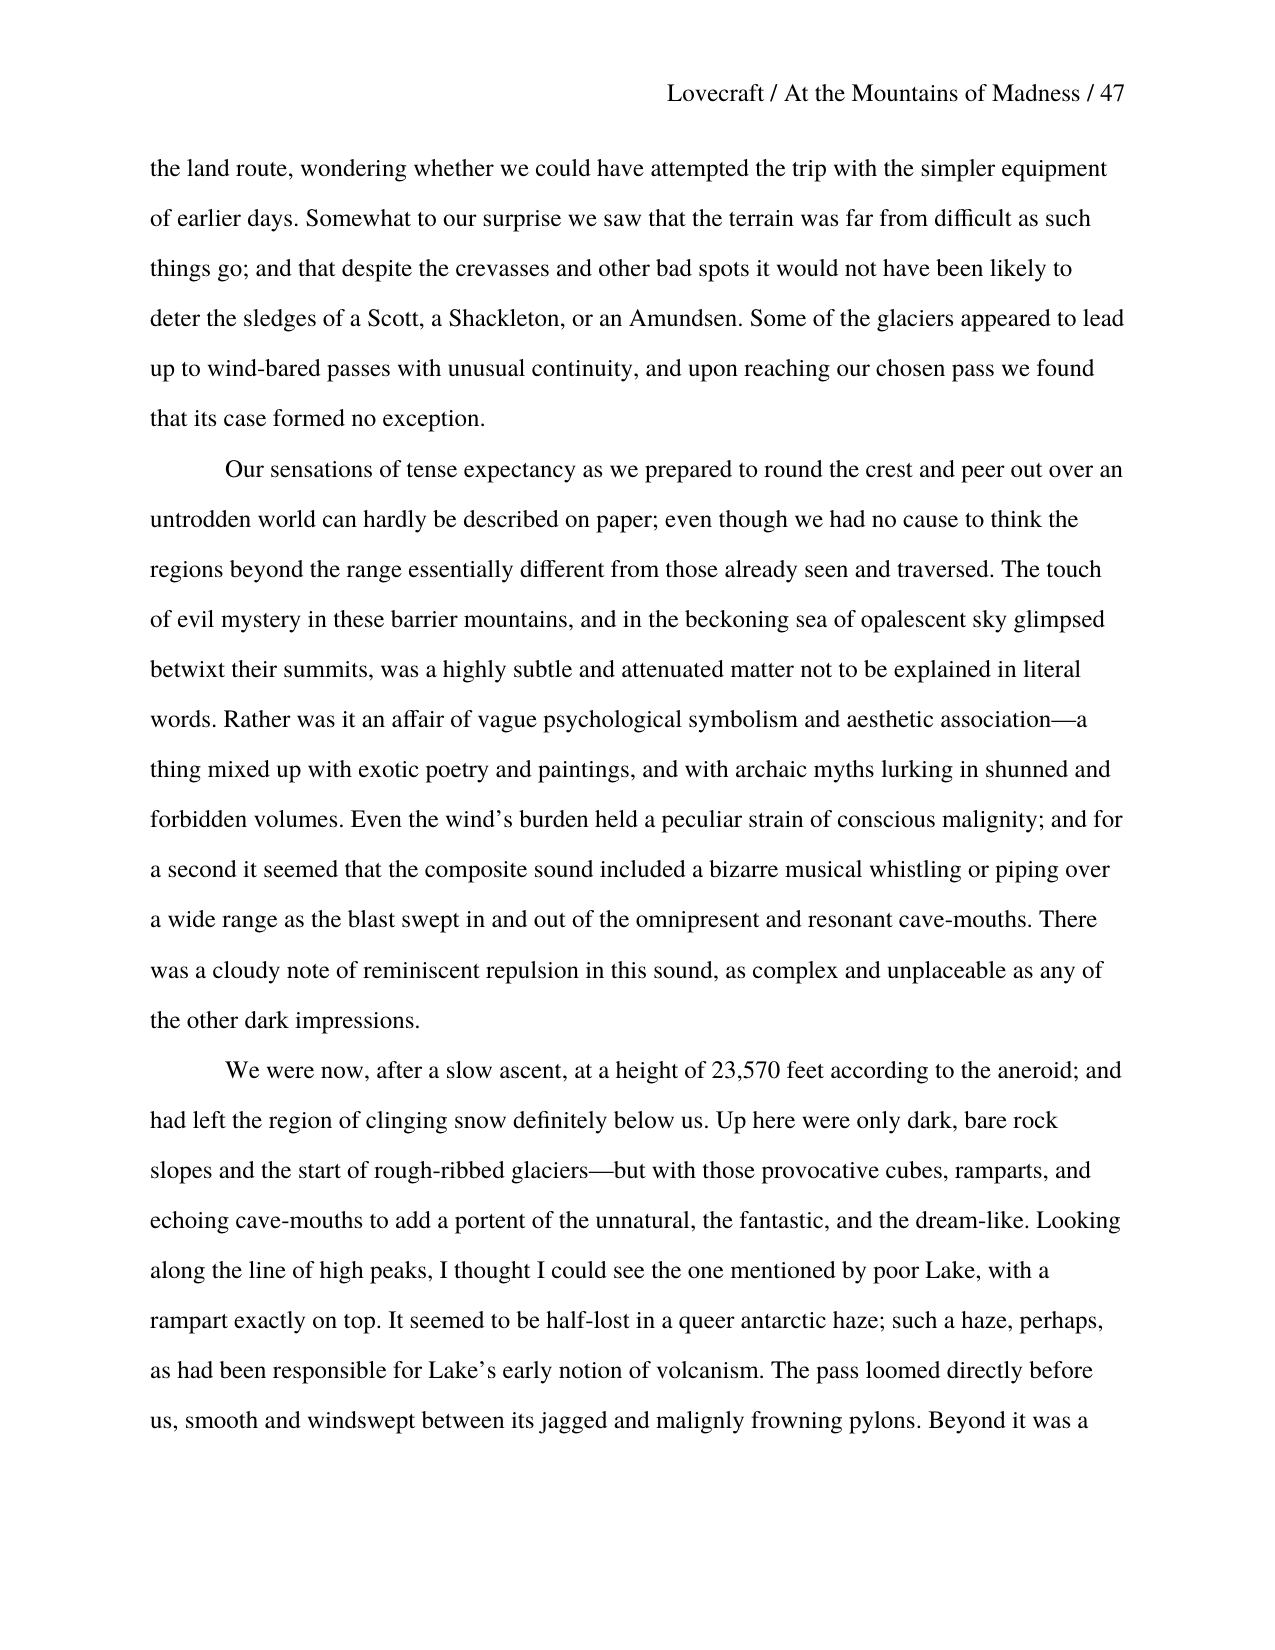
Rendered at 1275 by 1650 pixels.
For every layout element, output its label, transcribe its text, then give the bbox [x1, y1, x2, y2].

text We were now, after a slow ascent, at a height of 23,570 feet according to the aneroid; and had left the region of clinging snow definitely below us. Up here were only dark, bare rock slopes and the start of rough-ribbed glaciers—but with those provocative cubes, ramparts, and echoing cave-mouths to add a portent of the unnatural, the fantastic, and the dream-like. Looking along the line of high peaks, I thought I could see the one mentioned by poor Lake, with a rampart exactly on top. It seemed to be half-lost in a queer antarctic haze; such a haze, perhaps, as had been responsible for Lake’s early notion of volcanism. The pass loomed directly before us, smooth and windswept between its jagged and malignly frowning pylons. Beyond it was a [150, 1052, 1125, 1436]
text Our sensations of tense expectancy as we prepared to round the crest and peer out over an untrodden world can hardly be described on paper; even though we had no cause to think the regions beyond the range essentially different from those already seen and traversed. The touch of evil mystery in these barrier mountains, and in the beckoning sea of opalescent sky glimpsed betwixt their summits, was a highly subtle and attenuated matter not to be explained in literal words. Rather was it an affair of vague psychological symbolism and aesthetic association—a thing mixed up with exotic poetry and paintings, and with archaic myths lurking in shunned and forbidden volumes. Even the wind’s burden held a peculiar strain of conscious malignity; and for a second it seemed that the composite sound included a bizarre musical whistling or piping over a wide range as the blast swept in and out of the omnipresent and resonant cave-mouths. There was a cloudy note of reminiscent repulsion in this sound, as complex and unplaceable as any of the other dark impressions. [150, 451, 1125, 1035]
text the land route, wondering whether we could have attempted the trip with the simpler equipment of earlier days. Somewhat to our surprise we saw that the terrain was far from difficult as such things go; and that despite the crevasses and other bad spots it would not have been likely to deter the sledges of a Scott, a Shackleton, or an Amundsen. Some of the glaciers appeared to lead up to wind-bared passes with unusual continuity, and upon reaching our chosen pass we found that its case formed no exception. [150, 150, 1125, 434]
